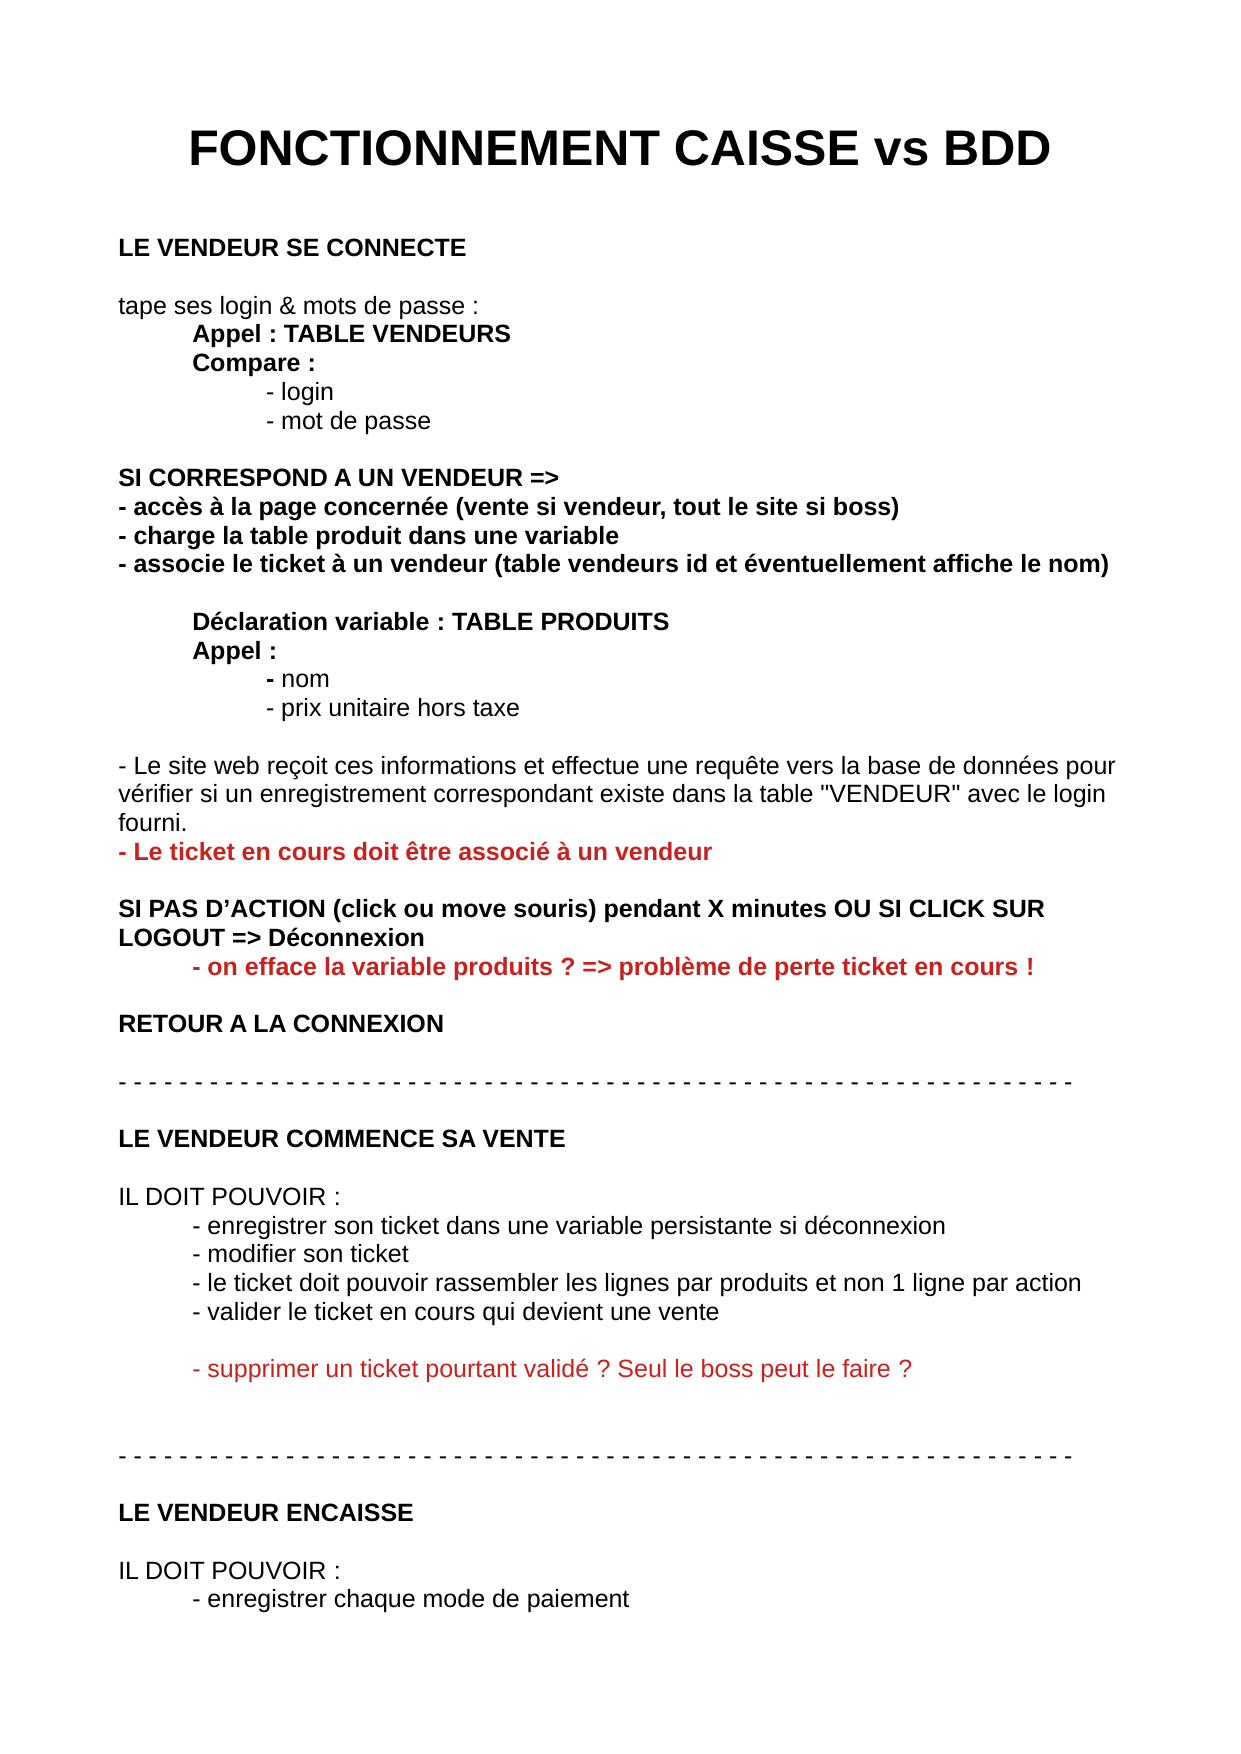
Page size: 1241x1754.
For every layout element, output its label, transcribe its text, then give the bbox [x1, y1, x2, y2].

text - modifier son ticket [118, 1239, 1122, 1268]
text - enregistrer son ticket dans une variable persistante si déconnexion [118, 1211, 1122, 1239]
text - accès à la page concernée (vente si vendeur, tout le site si boss) [118, 492, 1122, 521]
text FONCTIONNEMENT CAISSE vs BDD [118, 118, 1122, 176]
text IL DOIT POUVOIR : [118, 1556, 1122, 1584]
text SI PAS D’ACTION (click ou move souris) pendant X minutes OU SI CLICK SUR LOGOUT => Déconnexion [118, 894, 1122, 952]
text Déclaration variable : TABLE PRODUITS [118, 607, 1122, 636]
text - mot de passe [118, 406, 1122, 434]
text - login [118, 377, 1122, 406]
text - Le site web reçoit ces informations et effectue une requête vers la base de données pour vérifier si un enregistrement correspondant existe dans la table "VENDEUR" avec le login fourni. [118, 751, 1122, 837]
text - - - - - - - - - - - - - - - - - - - - - - - - - - - - - - - - - - - - - - - - - - - - - - - - - - - - - - - - - - - - - - - [118, 1067, 1122, 1096]
text LE VENDEUR COMMENCE SA VENTE [118, 1124, 1122, 1153]
text - on efface la variable produits ? => problème de perte ticket en cours ! [118, 952, 1122, 981]
text - - - - - - - - - - - - - - - - - - - - - - - - - - - - - - - - - - - - - - - - - - - - - - - - - - - - - - - - - - - - - - - [118, 1441, 1122, 1469]
text - supprimer un ticket pourtant validé ? Seul le boss peut le faire ? [118, 1354, 1122, 1383]
text - valider le ticket en cours qui devient une vente [118, 1297, 1122, 1326]
text SI CORRESPOND A UN VENDEUR => [118, 463, 1122, 492]
text - prix unitaire hors taxe [118, 693, 1122, 722]
text LE VENDEUR ENCAISSE [118, 1498, 1122, 1527]
text - nom [118, 664, 1122, 693]
text - enregistrer chaque mode de paiement [118, 1584, 1122, 1613]
text Appel : TABLE VENDEURS [118, 319, 1122, 348]
text Appel : [118, 636, 1122, 664]
text - Le ticket en cours doit être associé à un vendeur [118, 837, 1122, 866]
text tape ses login & mots de passe : [118, 291, 1122, 319]
text IL DOIT POUVOIR : [118, 1182, 1122, 1211]
text - le ticket doit pouvoir rassembler les lignes par produits et non 1 ligne par action [118, 1268, 1122, 1297]
text LE VENDEUR SE CONNECTE [118, 233, 1122, 262]
text - associe le ticket à un vendeur (table vendeurs id et éventuellement affiche le nom) [118, 549, 1122, 578]
text Compare : [118, 348, 1122, 377]
text RETOUR A LA CONNEXION [118, 1009, 1122, 1038]
text - charge la table produit dans une variable [118, 521, 1122, 549]
